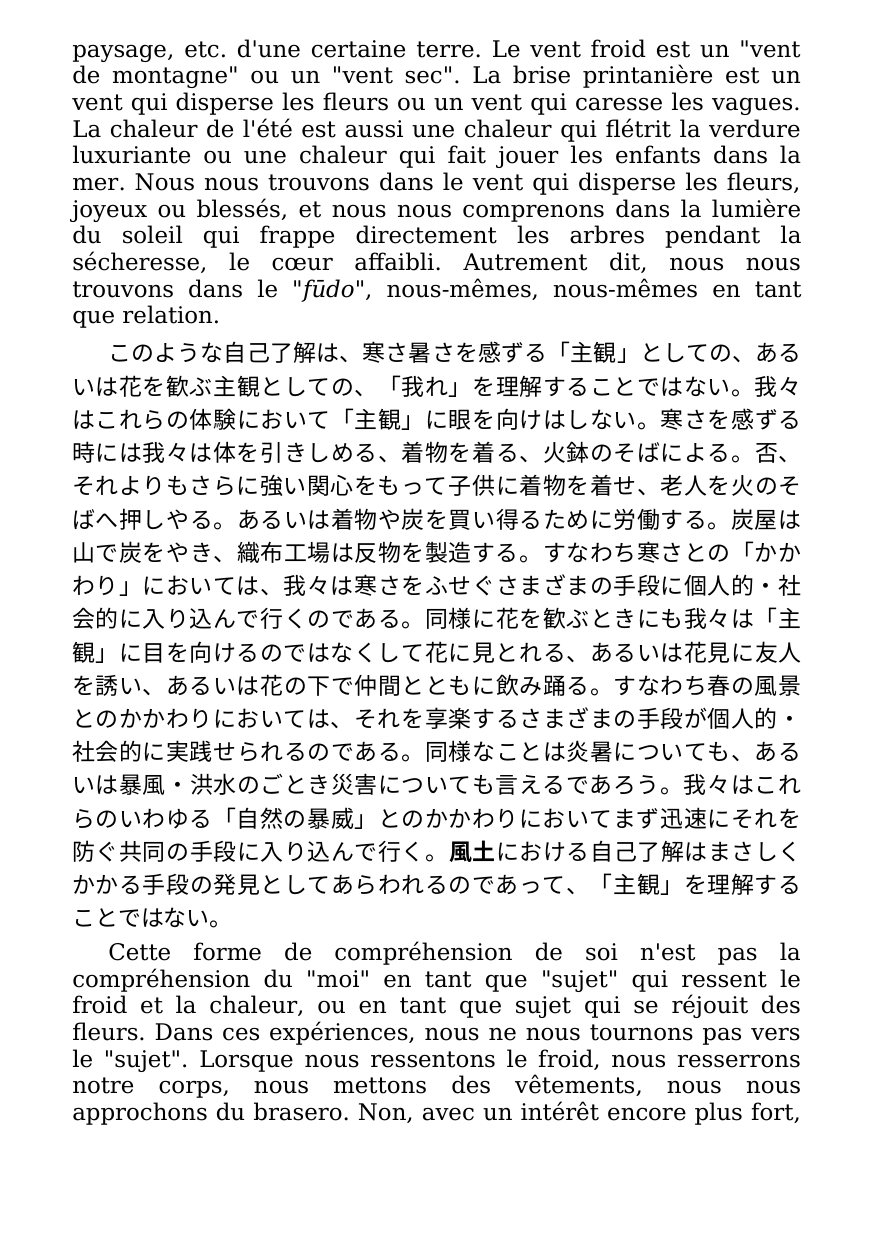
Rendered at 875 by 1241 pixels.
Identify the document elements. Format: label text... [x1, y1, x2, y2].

text paysage, etc. d'une certaine terre. Le vent froid est un "vent de montagne" ou un "vent sec". La brise printanière est un vent qui disperse les fleurs ou un vent qui caresse les vagues. La chaleur de l'été est aussi une chaleur qui flétrit la verdure luxuriante ou une chaleur qui fait jouer les enfants dans la mer. Nous nous trouvons dans le vent qui disperse les fleurs, joyeux ou blessés, et nous nous comprenons dans la lumière du soleil qui frappe directement les arbres pendant la sécheresse, le cœur affaibli. Autrement dit, nous nous trouvons dans le "fūdo", nous-mêmes, nous-mêmes en tant que relation. [72, 36, 802, 329]
text このような自己了解は、寒さ暑さを感ずる「主観」としての、あるいは花を歓ぶ主観としての、「我れ」を理解することではない。我々はこれらの体験において「主観」に眼を向けはしない。寒さを感ずる時には我々は体を引きしめる、着物を着る、火鉢のそばによる。否、それよりもさらに強い関心をもって子供に着物を着せ、老人を火のそばへ押しやる。あるいは着物や炭を買い得るために労働する。炭屋は山で炭をやき、織布工場は反物を製造する。すなわち寒さとの「かかわり」においては、我々は寒さをふせぐさまざまの手段に個人的・社会的に入り込んで行くのである。同様に花を歓ぶときにも我々は「主観」に目を向けるのではなくして花に見とれる、あるいは花見に友人を誘い、あるいは花の下で仲間とともに飲み踊る。すなわち春の風景とのかかわりにおいては、それを享楽するさまざまの手段が個人的・社会的に実践せられるのである。同様なことは炎暑についても、あるいは暴風・洪水のごとき災害についても言えるであろう。我々はこれらのいわゆる「自然の暴威」とのかかわりにおいてまず迅速にそれを防ぐ共同の手段に入り込んで行く。風土における自己了解はまさしくかかる手段の発見としてあらわれるのであって、「主観」を理解することではない。 [72, 335, 802, 933]
text Cette forme de compréhension de soi n'est pas la compréhension du "moi" en tant que "sujet" qui ressent le froid et la chaleur, ou en tant que sujet qui se réjouit des fleurs. Dans ces expériences, nous ne nous tournons pas vers le "sujet". Lorsque nous ressentons le froid, nous resserrons notre corps, nous mettons des vêtements, nous nous approchons du brasero. Non, avec un intérêt encore plus fort, [72, 939, 802, 1126]
